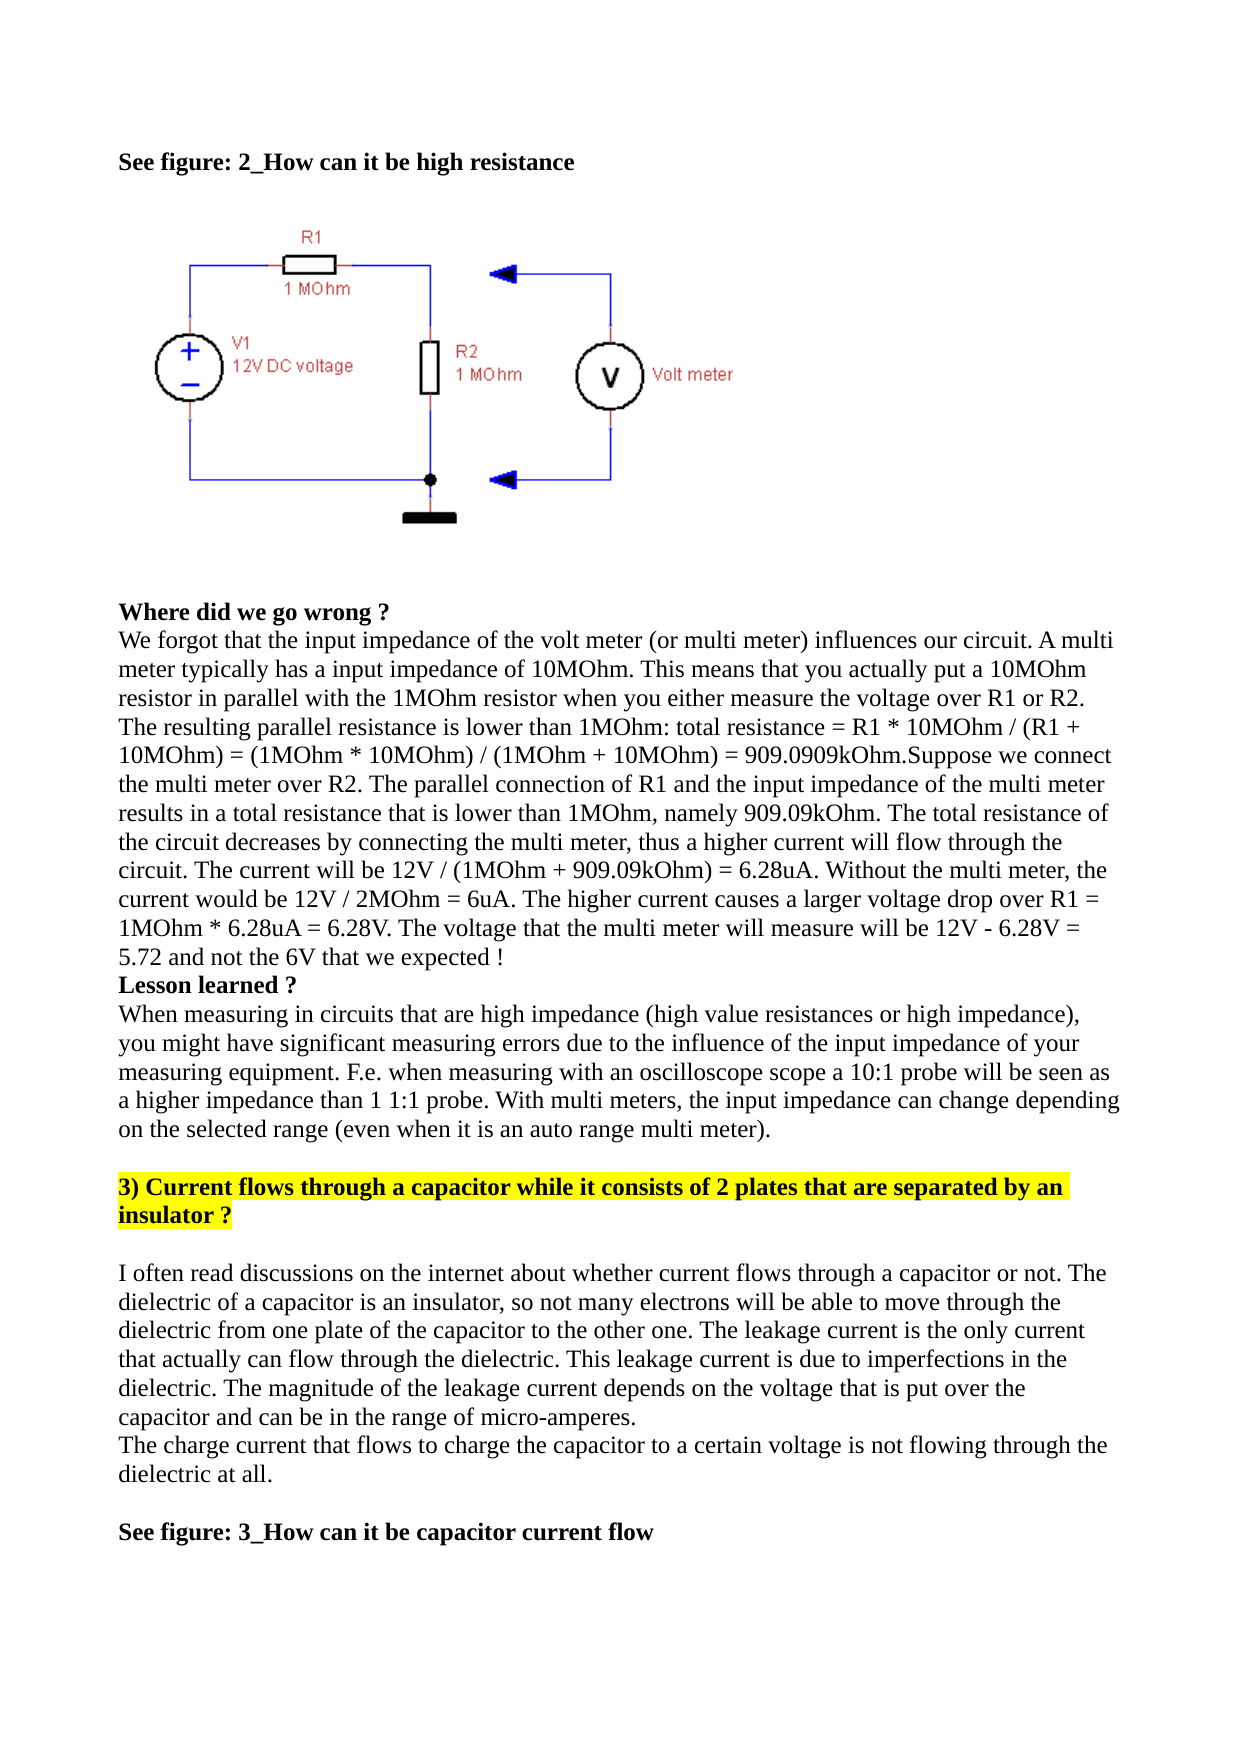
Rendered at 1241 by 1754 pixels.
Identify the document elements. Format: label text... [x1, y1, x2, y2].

text Where did we go wrong ? We forgot that the input impedance of the volt meter (or multi meter) influences our circuit. A multi meter typically has a input impedance of 10MOhm. This means that you actually put a 10MOhm resistor in parallel with the 1MOhm resistor when you either measure the voltage over R1 or R2. The resulting parallel resistance is lower than 1MOhm: total resistance = R1 * 10MOhm / (R1 + 10MOhm) = (1MOhm * 10MOhm) / (1MOhm + 10MOhm) = 909.0909kOhm.Suppose we connect the multi meter over R2. The parallel connection of R1 and the input impedance of the multi meter results in a total resistance that is lower than 1MOhm, namely 909.09kOhm. The total resistance of the circuit decreases by connecting the multi meter, thus a higher current will flow through the circuit. The current will be 12V / (1MOhm + 909.09kOhm) = 6.28uA. Without the multi meter, the current would be 12V / 2MOhm = 6uA. The higher current causes a larger voltage drop over R1 = 1MOhm * 6.28uA = 6.28V. The voltage that the multi meter will measure will be 12V - 6.28V = 5.72 and not the 6V that we expected ! Lesson learned ? When measuring in circuits that are high impedance (high value resistances or high impedance), you might have significant measuring errors due to the influence of the input impedance of your measuring equipment. F.e. when measuring with an oscilloscope scope a 10:1 probe will be seen as a higher impedance than 1 1:1 probe. With multi meters, the input impedance can change depending on the selected range (even when it is an auto range multi meter). 3) Current flows through a capacitor while it consists of 2 plates that are separated by an insulator ? I often read discussions on the internet about whether current flows through a capacitor or not. The dielectric of a capacitor is an insulator, so not many electrons will be able to move through the dielectric from one plate of the capacitor to the other one. The leakage current is the only current that actually can flow through the dielectric. This leakage current is due to imperfections in the dielectric. The magnitude of the leakage current depends on the voltage that is put over the capacitor and can be in the range of micro-amperes. The charge current that flows to charge the capacitor to a certain voltage is not flowing through the dielectric at all. See figure: 3_How can it be capacitor current flow [118, 205, 1122, 1545]
text See figure: 2_How can it be high resistance [118, 118, 1122, 176]
picture [118, 205, 756, 568]
